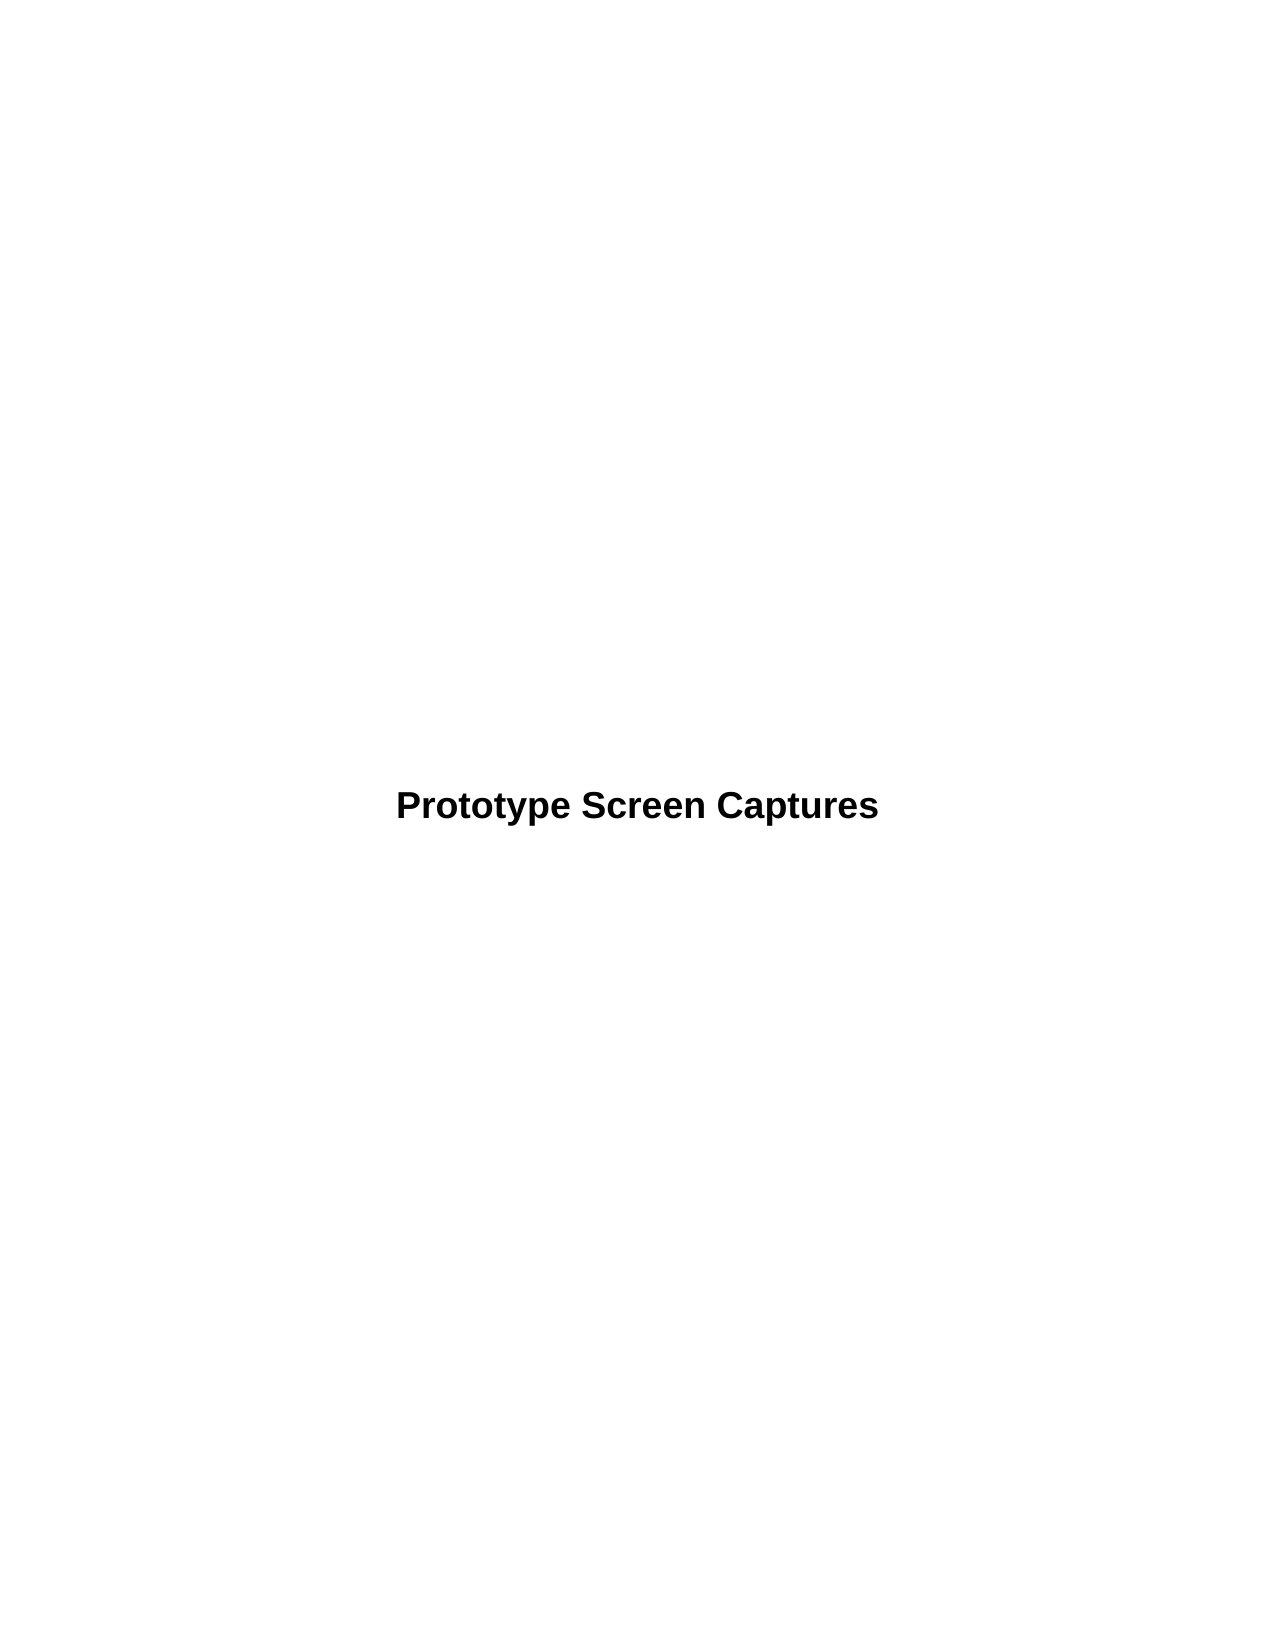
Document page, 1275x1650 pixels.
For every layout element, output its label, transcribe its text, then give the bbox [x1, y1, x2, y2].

text Prototype Screen Captures [150, 785, 1125, 827]
